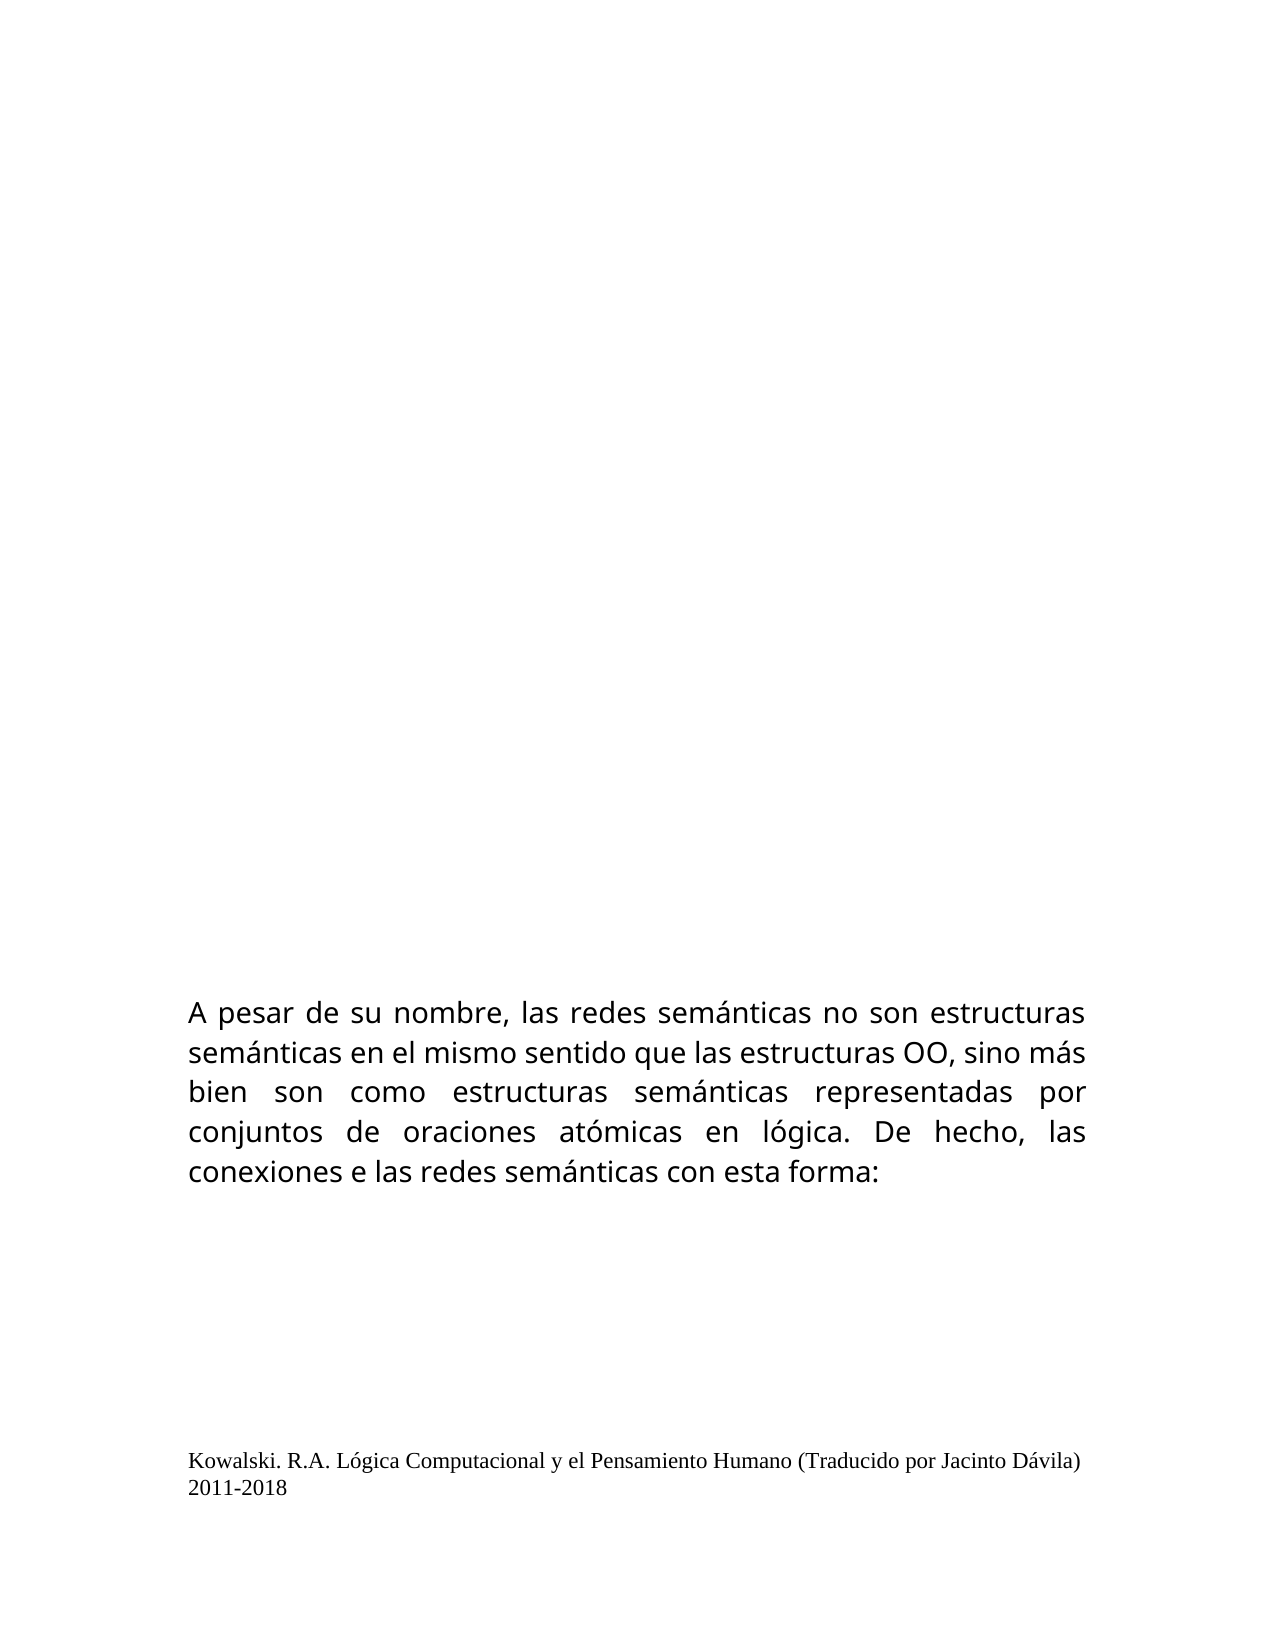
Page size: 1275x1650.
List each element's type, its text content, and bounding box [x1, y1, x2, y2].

text A pesar de su nombre, las redes semánticas no son estructuras semánticas en el mismo sentido que las estructuras OO, sino más bien son como estructuras semánticas representadas por conjuntos de oraciones atómicas en lógica. De hecho, las conexiones e las redes semánticas con esta forma: [188, 150, 1087, 1191]
